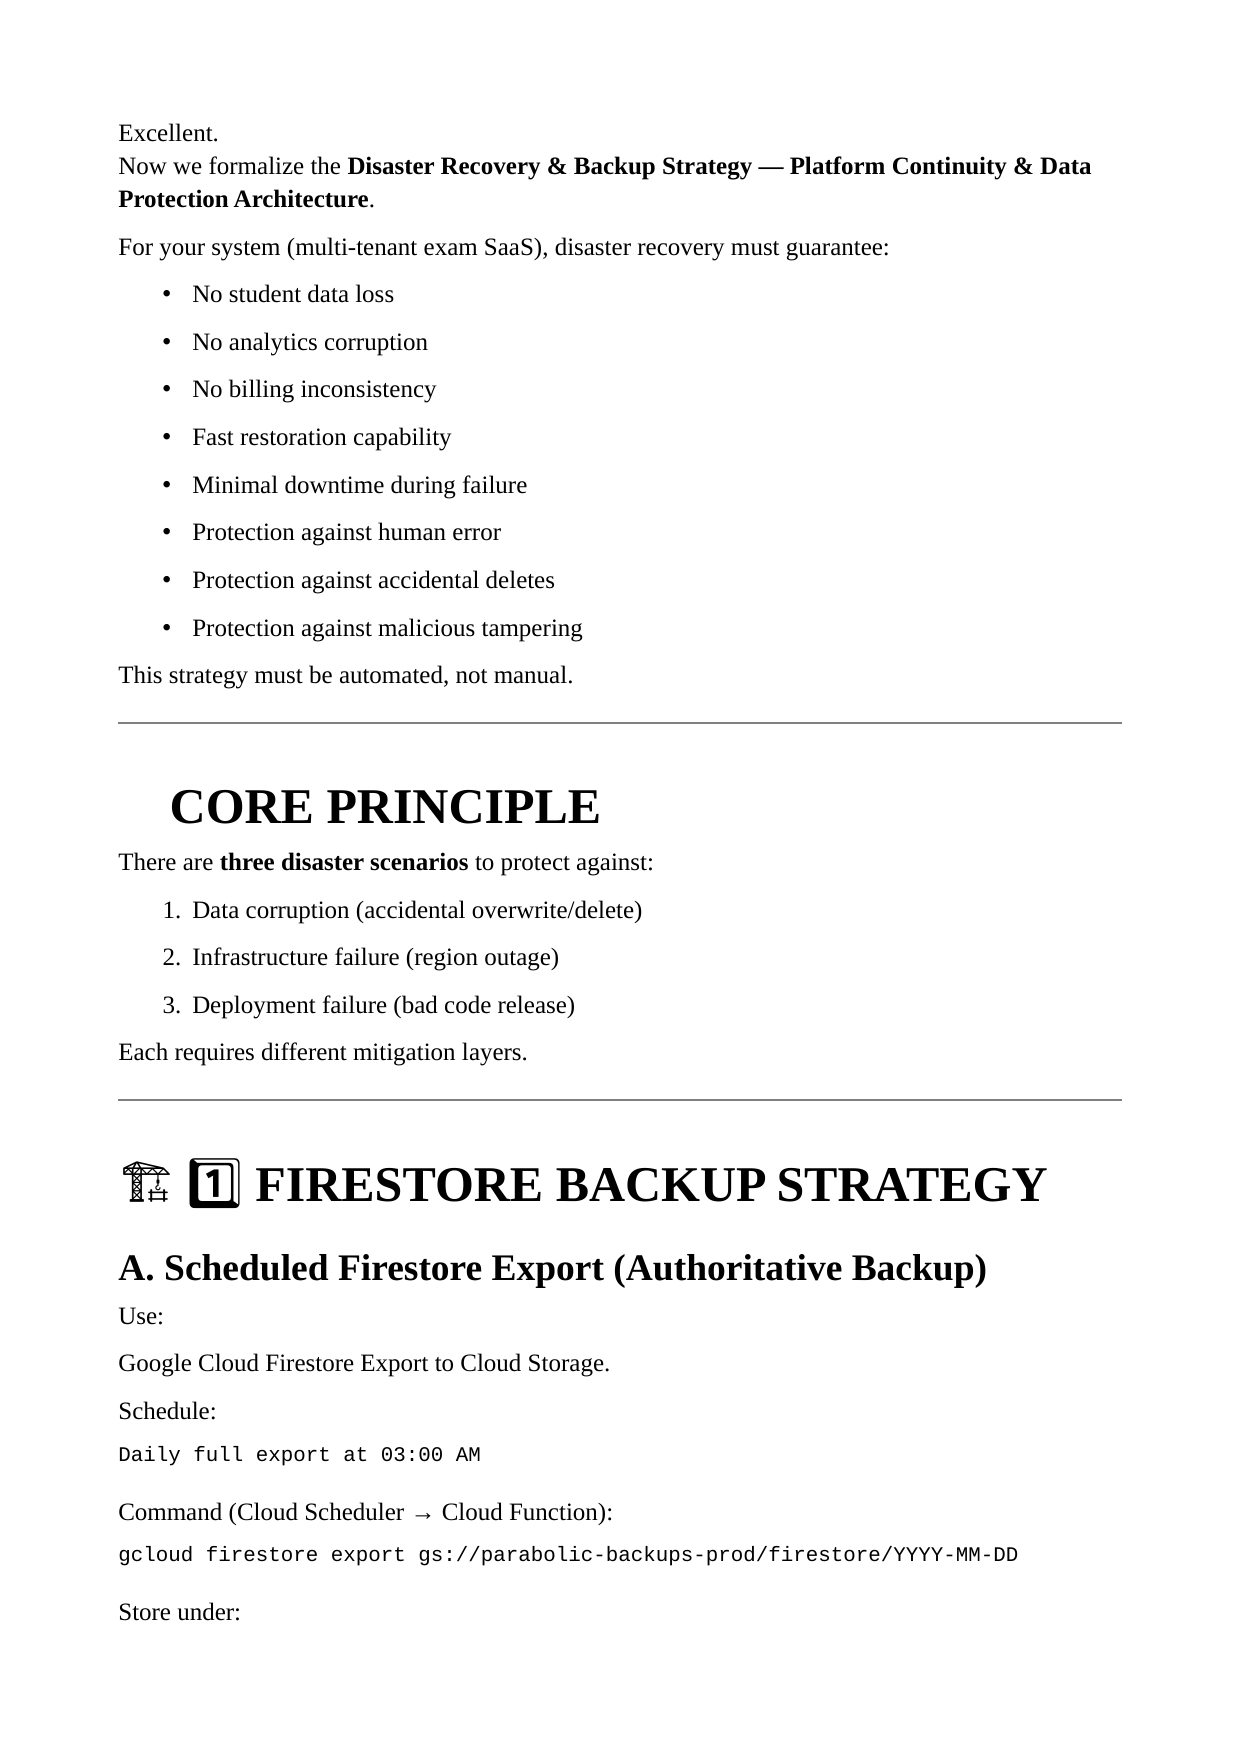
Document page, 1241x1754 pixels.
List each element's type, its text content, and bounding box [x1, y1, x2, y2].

list No billing inconsistency [162, 374, 1122, 403]
list No analytics corruption [162, 327, 1122, 356]
text Google Cloud Firestore Export to Cloud Storage. [118, 1348, 1122, 1377]
list Protection against accidental deletes [162, 565, 1122, 594]
list Infrastructure failure (region outage) [162, 942, 1122, 971]
subtitle A. Scheduled Firestore Export (Authoritative Backup) [118, 1245, 1122, 1288]
text Use: [118, 1301, 1122, 1329]
list Fast restoration capability [162, 422, 1122, 451]
list Data corruption (accidental overwrite/delete) [162, 895, 1122, 923]
text Daily full export at 03:00 AM [118, 1444, 1122, 1467]
list Protection against malicious tampering [162, 613, 1122, 641]
text Each requires different mitigation layers. [118, 1037, 1122, 1066]
list Deployment failure (bad code release) [162, 990, 1122, 1019]
text This strategy must be automated, not manual. [118, 660, 1122, 689]
subtitle 🧠 CORE PRINCIPLE [118, 777, 1122, 834]
text Excellent. Now we formalize the Disaster Recovery & Backup Strategy — Platform Continuity & Data Protection Architecture. [118, 118, 1122, 213]
text There are three disaster scenarios to protect against: [118, 847, 1122, 876]
subtitle 🏗 1️⃣ FIRESTORE BACKUP STRATEGY [118, 1154, 1122, 1212]
text gcloud firestore export gs://parabolic-backups-prod/firestore/YYYY-MM-DD [118, 1544, 1122, 1568]
list Minimal downtime during failure [162, 470, 1122, 498]
text For your system (multi-tenant exam SaaS), disaster recovery must guarantee: [118, 232, 1122, 261]
text Schedule: [118, 1396, 1122, 1425]
text Store under: [118, 1597, 1122, 1626]
list Protection against human error [162, 517, 1122, 546]
list No student data loss [162, 279, 1122, 308]
text Command (Cloud Scheduler → Cloud Function): [118, 1497, 1122, 1526]
